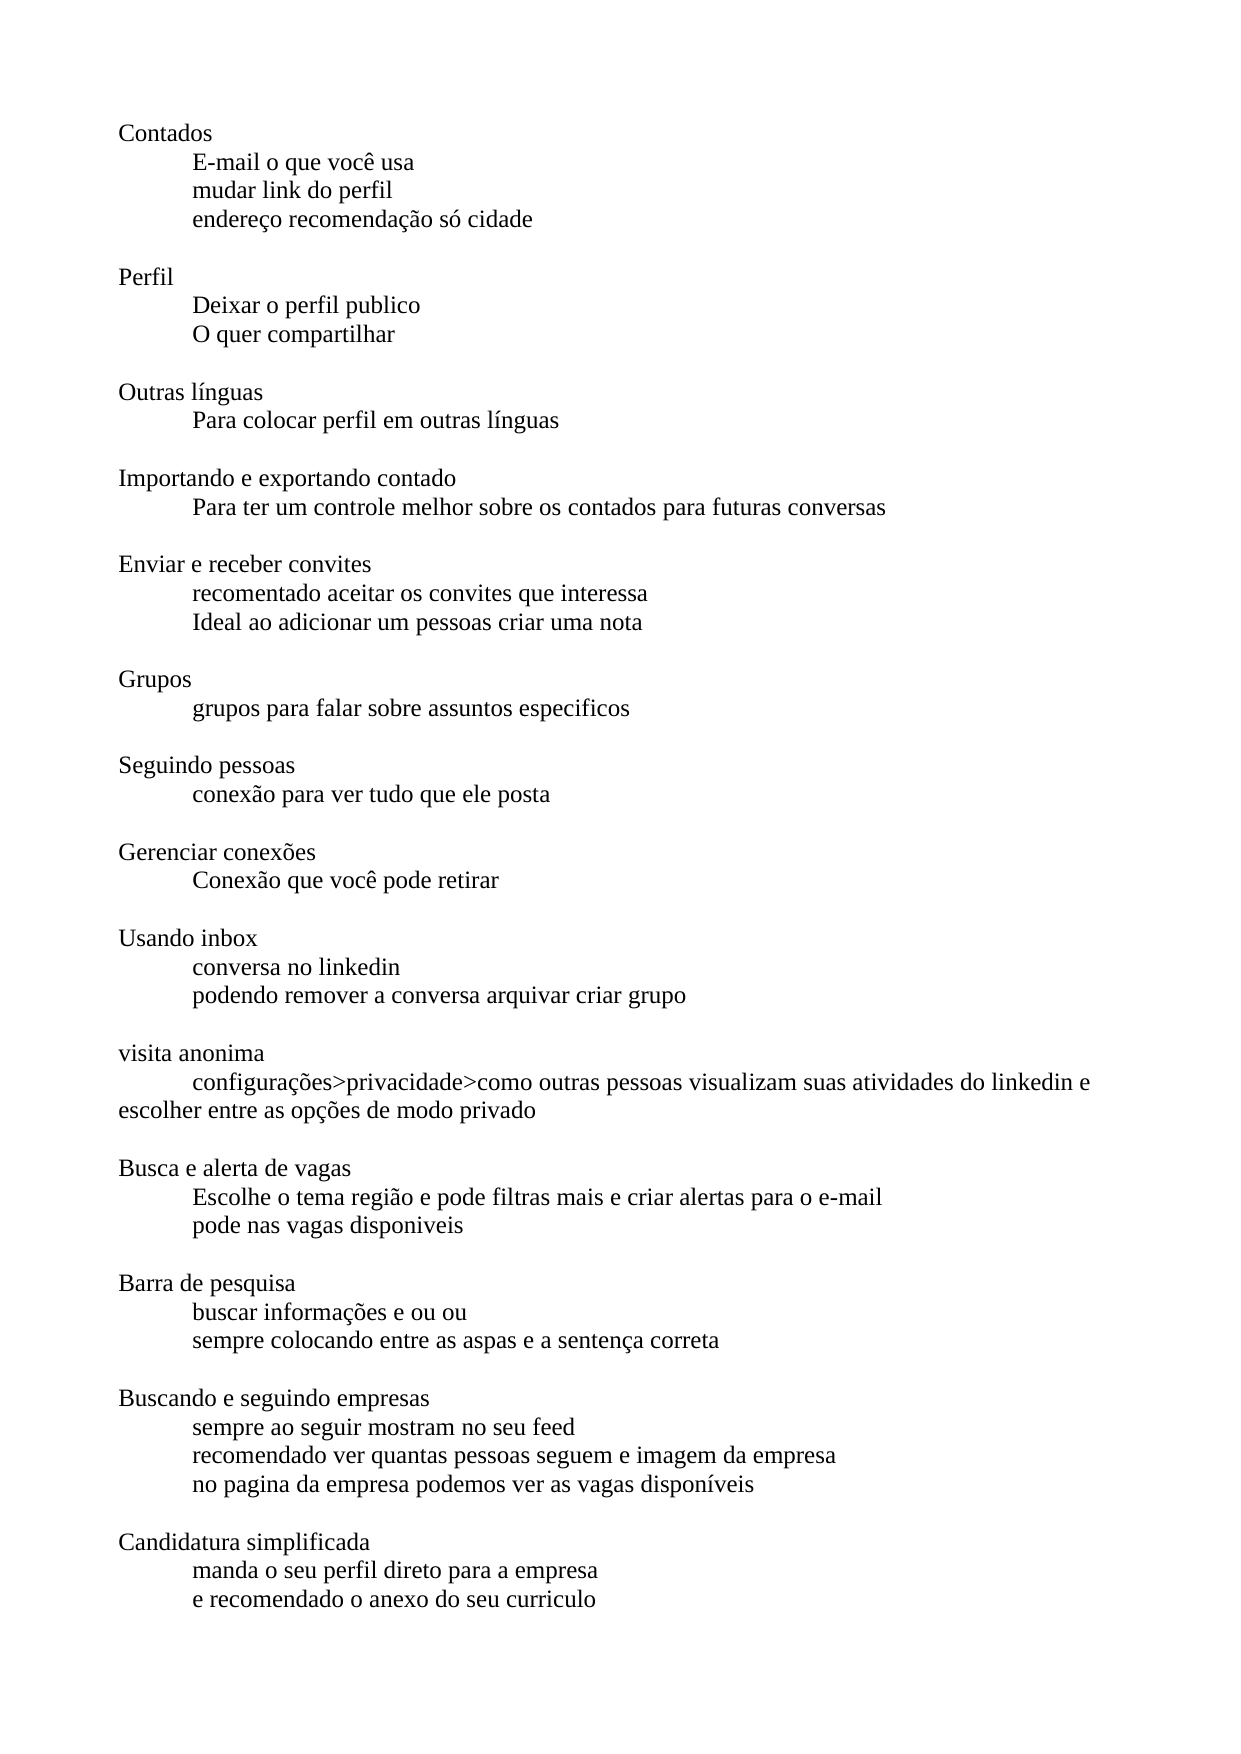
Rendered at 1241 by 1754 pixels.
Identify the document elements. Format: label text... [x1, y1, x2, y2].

text Enviar e receber convites [118, 549, 1122, 578]
text endereço recomendação só cidade [118, 204, 1122, 233]
text mudar link do perfil [118, 176, 1122, 204]
text Deixar o perfil publico [118, 291, 1122, 319]
text conexão para ver tudo que ele posta [118, 779, 1122, 808]
text Gerenciar conexões [118, 837, 1122, 866]
text pode nas vagas disponiveis [118, 1211, 1122, 1239]
text Seguindo pessoas [118, 751, 1122, 779]
text visita anonima [118, 1038, 1122, 1067]
text E-mail o que você usa [118, 147, 1122, 176]
text Para colocar perfil em outras línguas [118, 406, 1122, 434]
text grupos para falar sobre assuntos especificos [118, 693, 1122, 722]
text configurações>privacidade>como outras pessoas visualizam suas atividades do linkedin e escolher entre as opções de modo privado [118, 1067, 1122, 1124]
text buscar informações e ou ou [118, 1297, 1122, 1326]
text e recomendado o anexo do seu curriculo [118, 1584, 1122, 1613]
text Buscando e seguindo empresas [118, 1383, 1122, 1412]
text Conexão que você pode retirar [118, 866, 1122, 894]
text Usando inbox [118, 923, 1122, 952]
text Busca e alerta de vagas [118, 1153, 1122, 1182]
text Perfil [118, 262, 1122, 291]
text Grupos [118, 664, 1122, 693]
text recomentado aceitar os convites que interessa [118, 578, 1122, 607]
text Candidatura simplificada [118, 1527, 1122, 1556]
text Importando e exportando contado [118, 463, 1122, 492]
text recomendado ver quantas pessoas seguem e imagem da empresa [118, 1441, 1122, 1469]
text manda o seu perfil direto para a empresa [118, 1556, 1122, 1584]
text podendo remover a conversa arquivar criar grupo [118, 981, 1122, 1009]
text Ideal ao adicionar um pessoas criar uma nota [118, 607, 1122, 636]
text Contados [118, 118, 1122, 147]
text Barra de pesquisa [118, 1268, 1122, 1297]
text O quer compartilhar [118, 319, 1122, 348]
text Outras línguas [118, 377, 1122, 406]
text sempre ao seguir mostram no seu feed [118, 1412, 1122, 1441]
text Para ter um controle melhor sobre os contados para futuras conversas [118, 492, 1122, 521]
text conversa no linkedin [118, 952, 1122, 981]
text no pagina da empresa podemos ver as vagas disponíveis [118, 1469, 1122, 1498]
text Escolhe o tema região e pode filtras mais e criar alertas para o e-mail [118, 1182, 1122, 1211]
text sempre colocando entre as aspas e a sentença correta [118, 1326, 1122, 1354]
